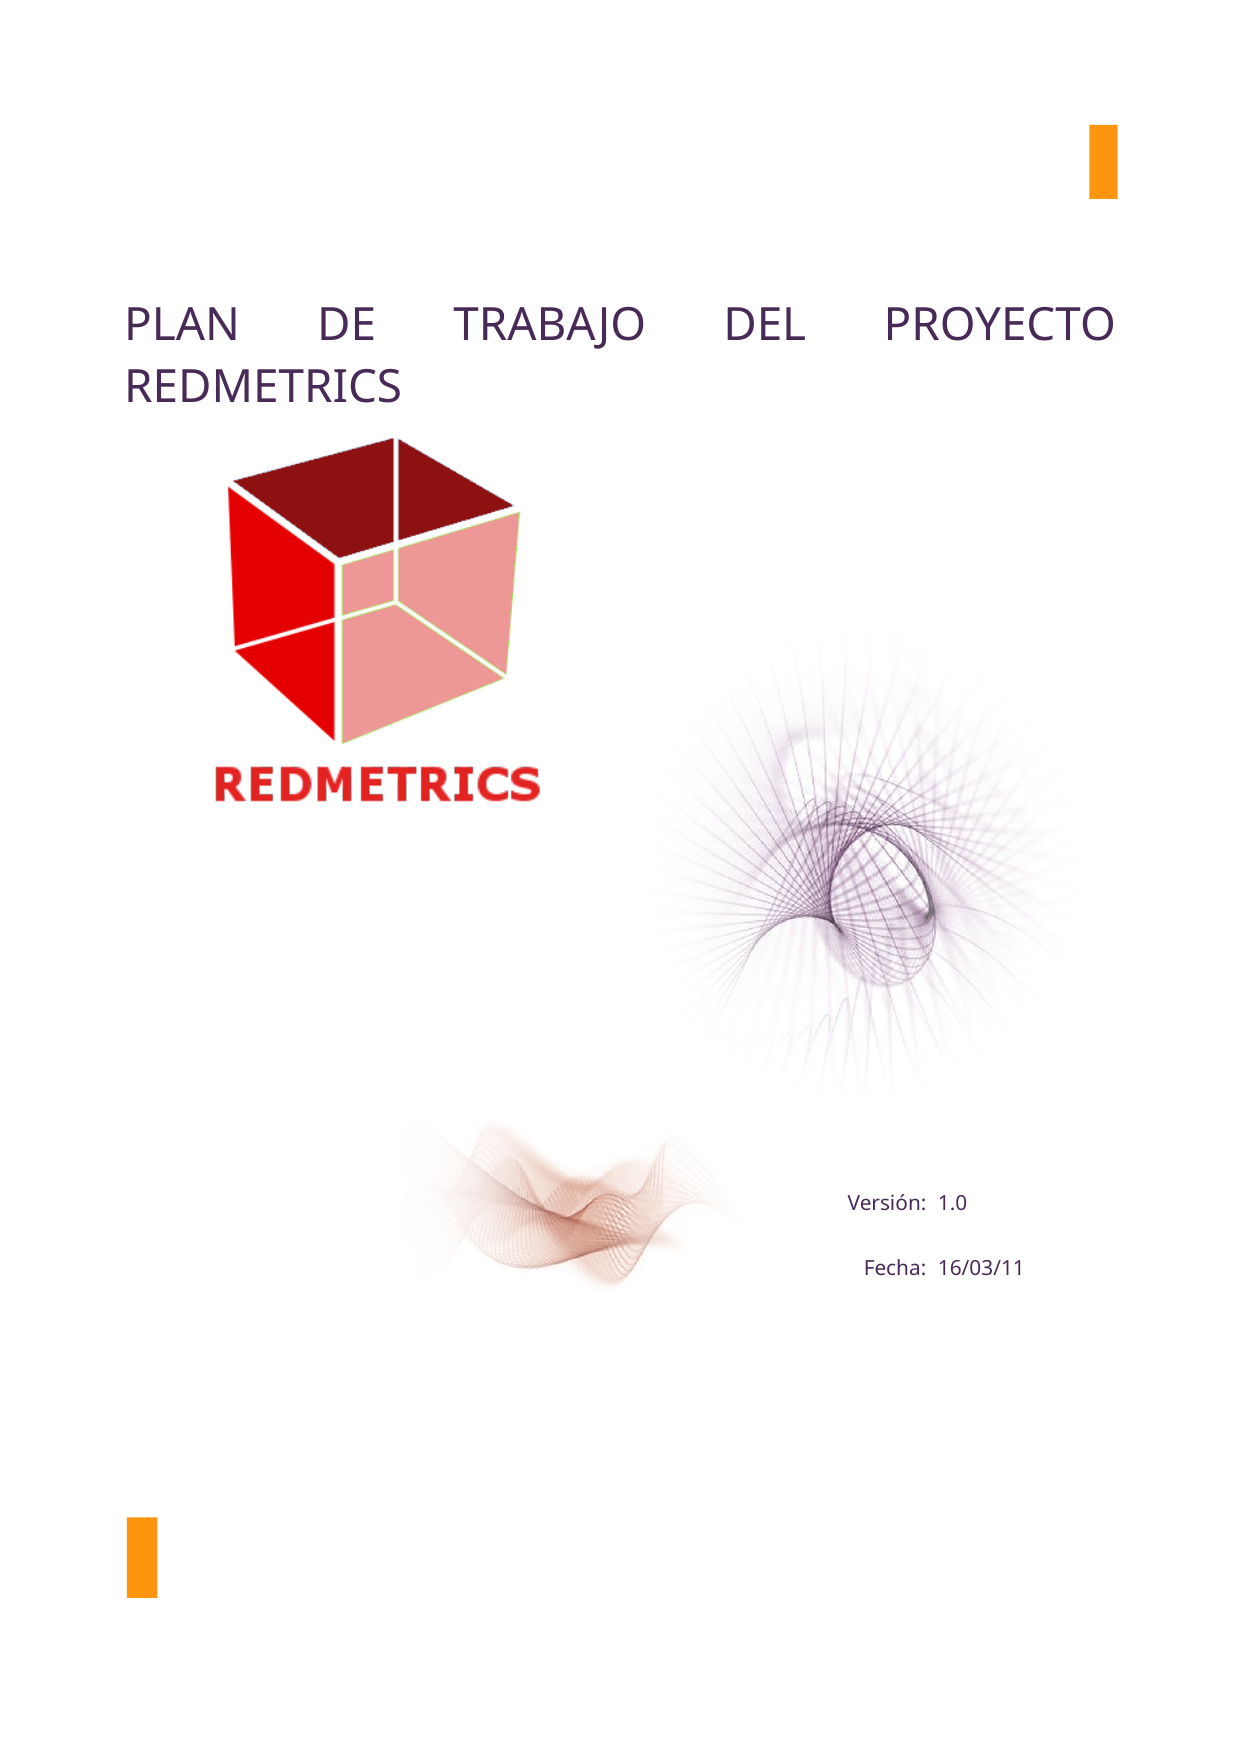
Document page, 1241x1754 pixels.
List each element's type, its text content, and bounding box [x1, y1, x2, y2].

table_cell [538, 515, 1122, 559]
table_cell Plan de trabajo del proyecto Redmetrics [118, 268, 1122, 467]
table_cell Fecha: [787, 1235, 932, 1299]
picture [651, 621, 1087, 1097]
table_cell [118, 607, 620, 1104]
table_cell [118, 515, 205, 559]
table_cell 1.0 [932, 1170, 1122, 1234]
table_cell [354, 1105, 787, 1299]
table_cell [932, 1105, 1122, 1169]
table_cell [538, 468, 1122, 515]
table_cell [118, 1300, 1122, 1360]
table_cell [118, 1105, 354, 1299]
table_cell 16/03/11 [932, 1235, 1122, 1299]
table_cell Versión: [787, 1170, 932, 1234]
table_cell [118, 231, 1122, 267]
table_cell [118, 1360, 1122, 1484]
picture [404, 1117, 742, 1292]
table_cell [118, 468, 205, 515]
table_cell [787, 1105, 932, 1169]
table_cell [538, 559, 1122, 607]
picture [163, 430, 590, 815]
table_header [118, 118, 1122, 231]
table_cell [118, 559, 205, 607]
table_cell [620, 607, 1122, 1104]
